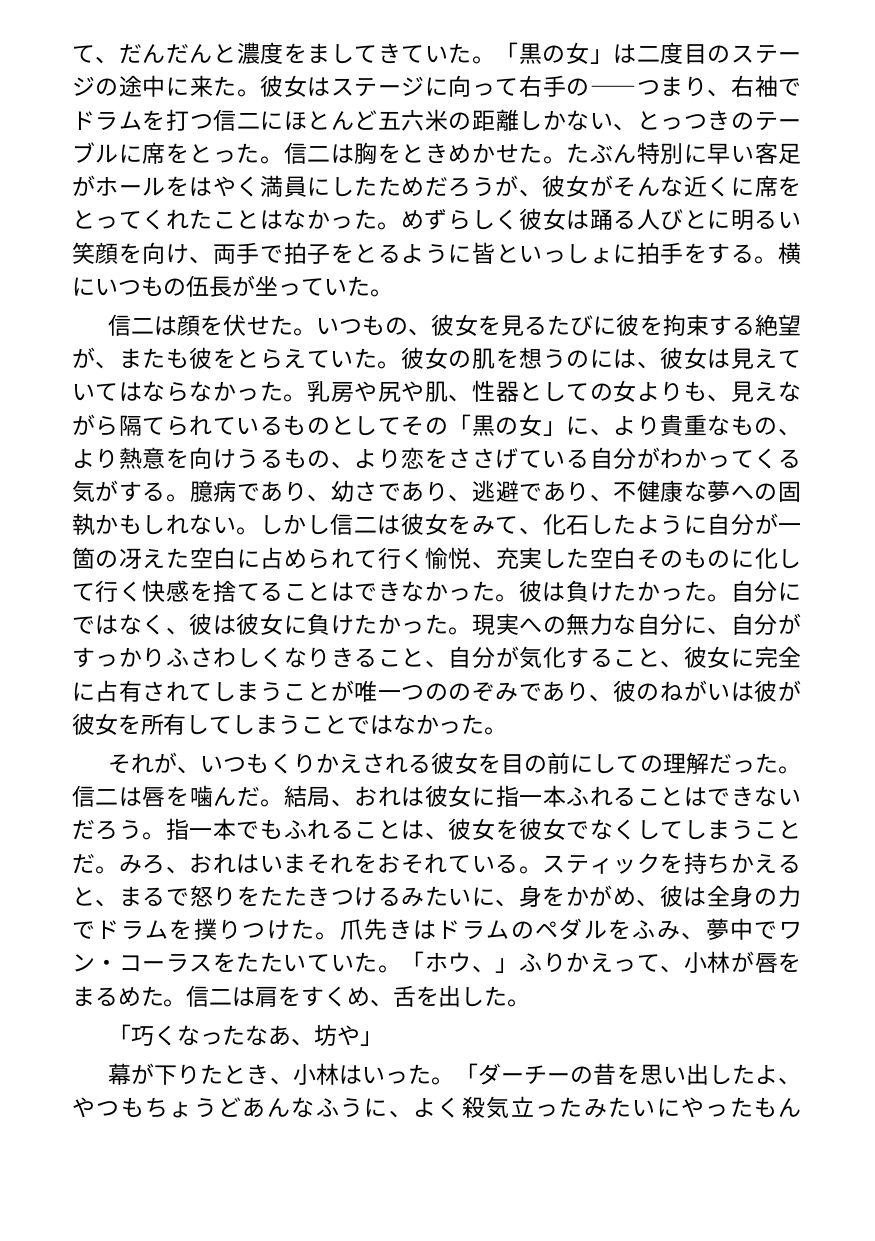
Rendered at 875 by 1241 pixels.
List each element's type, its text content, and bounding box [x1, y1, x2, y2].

text それが、いつもくりかえされる彼女を目の前にしての理解だった。信二は唇を噛んだ。結局、おれは彼女に指一本ふれることはできないだろう。指一本でもふれることは、彼女を彼女でなくしてしまうことだ。みろ、おれはいまそれをおそれている。スティックを持ちかえると、まるで怒りをたたきつけるみたいに、身をかがめ、彼は全身の力でドラムを撲りつけた。爪先きはドラムのペダルをふみ、夢中でワン・コーラスをたたいていた。「ホウ、」ふりかえって、小林が唇をまるめた。信二は肩をすくめ、舌を出した。 [72, 746, 802, 1012]
text 信二は顔を伏せた。いつもの、彼女を見るたびに彼を拘束する絶望が、またも彼をとらえていた。彼女の肌を想うのには、彼女は見えていてはならなかった。乳房や尻や肌、性器としての女よりも、見えながら隔てられているものとしてその「黒の女」に、より貴重なもの、より熱意を向けうるもの、より恋をささげている自分がわかってくる気がする。臆病であり、幼さであり、逃避であり、不健康な夢への固執かもしれない。しかし信二は彼女をみて、化石したように自分が一箇の冴えた空白に占められて行く愉悦、充実した空白そのものに化して行く快感を捨てることはできなかった。彼は負けたかった。自分にではなく、彼は彼女に負けたかった。現実への無力な自分に、自分がすっかりふさわしくなりきること、自分が気化すること、彼女に完全に占有されてしまうことが唯一つののぞみであり、彼のねがいは彼が彼女を所有してしまうことではなかった。 [72, 308, 802, 740]
text 「巧くなったなあ、坊や」 [72, 1017, 802, 1051]
text て、だんだんと濃度をましてきていた。「黒の女」は二度目のステージの途中に来た。彼女はステージに向って右手の――つまり、右袖でドラムを打つ信二にほとんど五六米の距離しかない、とっつきのテーブルに席をとった。信二は胸をときめかせた。たぶん特別に早い客足がホールをはやく満員にしたためだろうが、彼女がそんな近くに席をとってくれたことはなかった。めずらしく彼女は踊る人びとに明るい笑顔を向け、両手で拍子をとるように皆といっしょに拍手をする。横にいつもの伍長が坐っていた。 [72, 36, 802, 302]
text 幕が下りたとき、小林はいった。「ダーチーの昔を思い出したよ、やつもちょうどあんなふうに、よく殺気立ったみたいにやったもん [72, 1057, 802, 1123]
